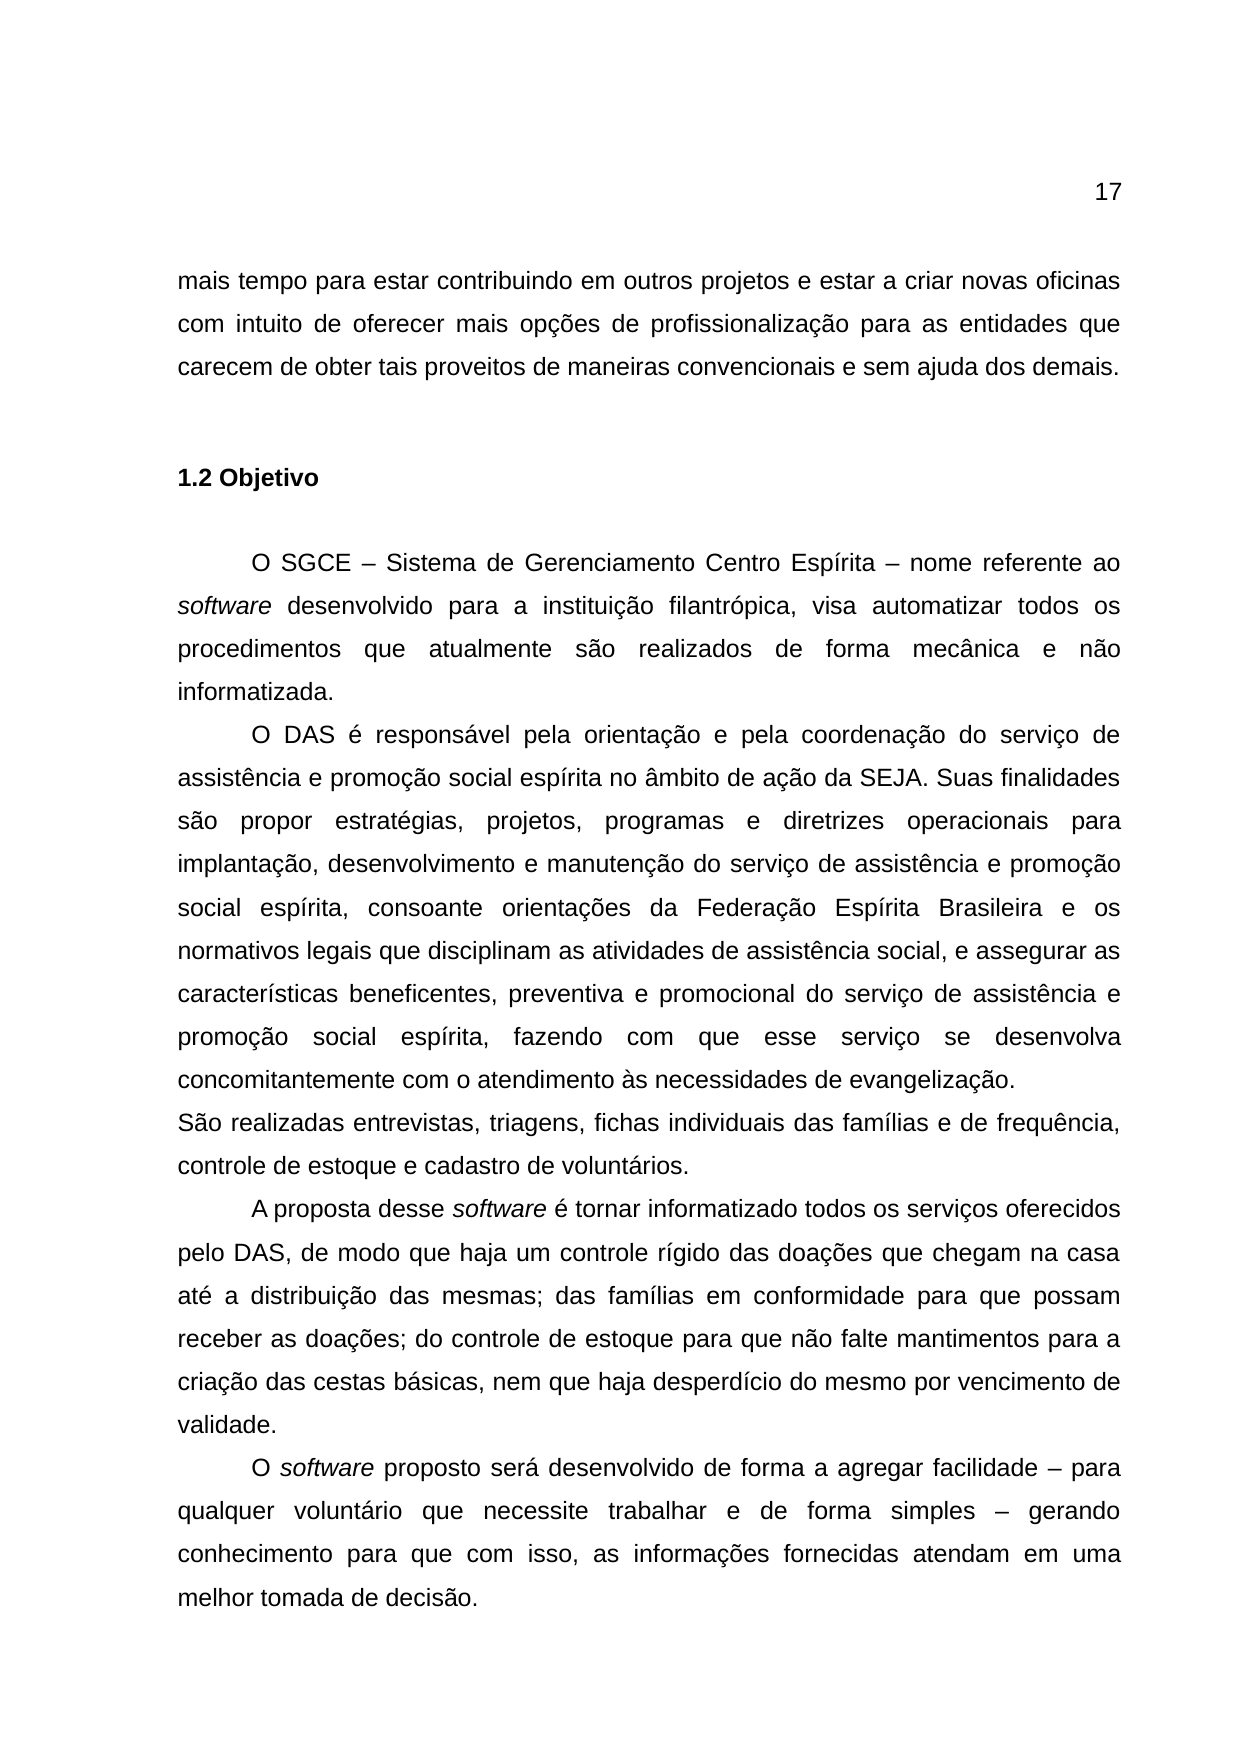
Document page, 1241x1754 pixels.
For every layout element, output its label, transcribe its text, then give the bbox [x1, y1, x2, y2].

text O software proposto será desenvolvido de forma a agregar facilidade – para qualquer voluntário que necessite trabalhar e de forma simples – gerando conhecimento para que com isso, as informações fornecidas atendam em uma melhor tomada de decisão. [177, 1453, 1122, 1611]
text A proposta desse software é tornar informatizado todos os serviços oferecidos pelo DAS, de modo que haja um controle rígido das doações que chegam na casa até a distribuição das mesmas; das famílias em conformidade para que possam receber as doações; do controle de estoque para que não falte mantimentos para a criação das cestas básicas, nem que haja desperdício do mesmo por vencimento de validade. [177, 1194, 1122, 1439]
text O SGCE – Sistema de Gerenciamento Centro Espírita – nome referente ao software desenvolvido para a instituição filantrópica, visa automatizar todos os procedimentos que atualmente são realizados de forma mecânica e não informatizada. [177, 548, 1122, 706]
text O DAS é responsável pela orientação e pela coordenação do serviço de assistência e promoção social espírita no âmbito de ação da SEJA. Suas finalidades são propor estratégias, projetos, programas e diretrizes operacionais para implantação, desenvolvimento e manutenção do serviço de assistência e promoção social espírita, consoante orientações da Federação Espírita Brasileira e os normativos legais que disciplinam as atividades de assistência social, e assegurar as características beneficentes, preventiva e promocional do serviço de assistência e promoção social espírita, fazendo com que esse serviço se desenvolva concomitantemente com o atendimento às necessidades de evangelização. [177, 720, 1122, 1094]
subtitle 1.2 Objetivo [177, 463, 1122, 492]
text mais tempo para estar contribuindo em outros projetos e estar a criar novas oficinas com intuito de oferecer mais opções de profissionalização para as entidades que carecem de obter tais proveitos de maneiras convencionais e sem ajuda dos demais. [177, 266, 1122, 381]
text São realizadas entrevistas, triagens, fichas individuais das famílias e de frequência, controle de estoque e cadastro de voluntários. [177, 1108, 1122, 1180]
